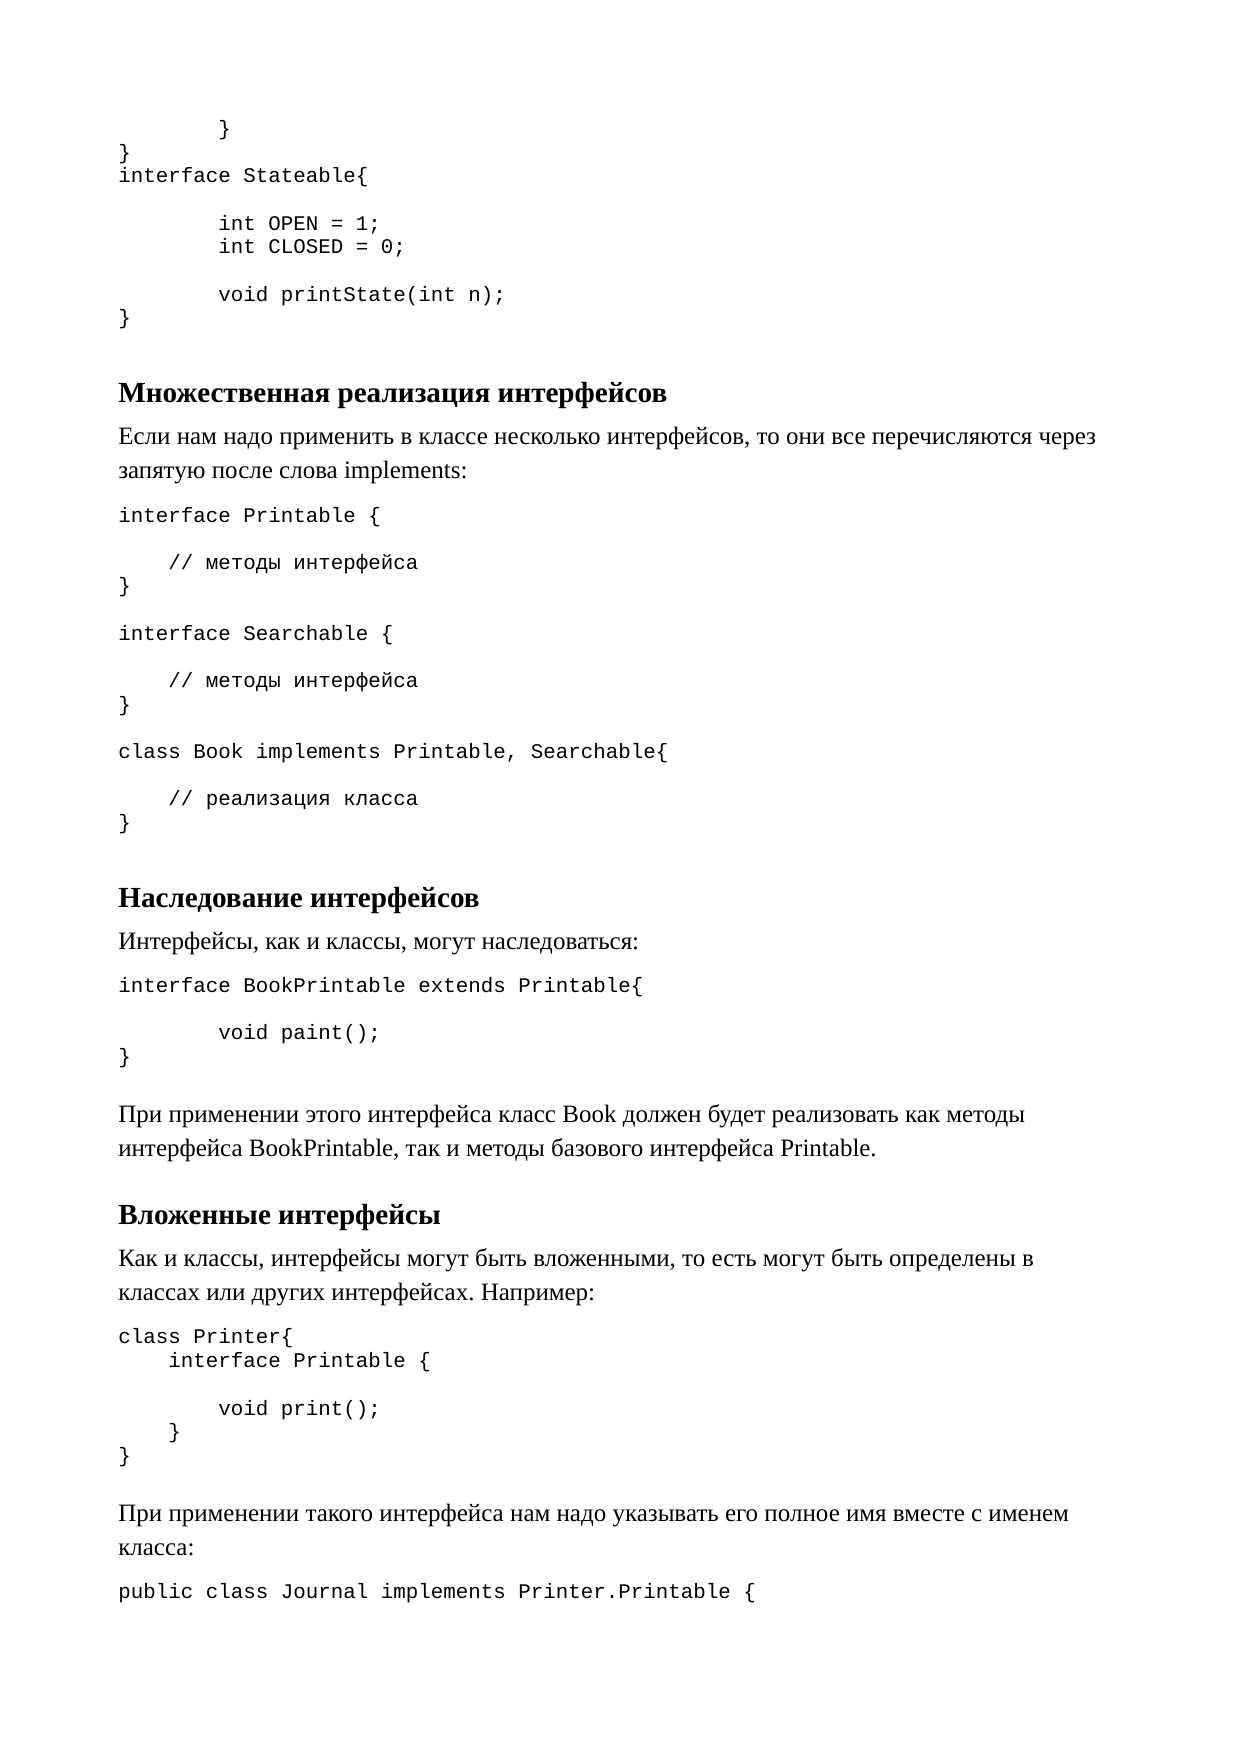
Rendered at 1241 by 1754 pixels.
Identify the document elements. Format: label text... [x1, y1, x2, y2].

text } [118, 694, 1122, 717]
text class Printer{ [118, 1327, 1122, 1350]
text int CLOSED = 0; [118, 236, 1122, 260]
text // методы интерфейса [118, 670, 1122, 694]
text } [118, 118, 1122, 142]
text interface Printable { [118, 1350, 1122, 1374]
text // методы интерфейса [118, 552, 1122, 576]
subtitle Наследование интерфейсов [118, 880, 1122, 913]
text } [118, 142, 1122, 165]
text void print(); [118, 1397, 1122, 1421]
text void paint(); [118, 1022, 1122, 1046]
text При применении этого интерфейса класс Book должен будет реализовать как методы интерфейса BookPrintable, так и методы базового интерфейса Printable. [118, 1099, 1122, 1162]
text Как и классы, интерфейсы могут быть вложенными, то есть могут быть определены в классах или других интерфейсах. Например: [118, 1243, 1122, 1306]
subtitle Множественная реализация интерфейсов [118, 375, 1122, 408]
text } [118, 1046, 1122, 1069]
text } [118, 307, 1122, 331]
text // реализация класса [118, 788, 1122, 812]
text int OPEN = 1; [118, 213, 1122, 236]
text Если нам надо применить в классе несколько интерфейсов, то они все перечисляются через запятую после слова implements: [118, 421, 1122, 484]
text interface Printable { [118, 504, 1122, 528]
text void printState(int n); [118, 284, 1122, 307]
text При применении такого интерфейса нам надо указывать его полное имя вместе с именем класса: [118, 1498, 1122, 1561]
text } [118, 812, 1122, 836]
text } [118, 1445, 1122, 1468]
text Интерфейсы, как и классы, могут наследоваться: [118, 926, 1122, 954]
text } [118, 1421, 1122, 1445]
text public class Journal implements Printer.Printable { [118, 1581, 1122, 1605]
text interface BookPrintable extends Printable{ [118, 975, 1122, 998]
text } [118, 576, 1122, 599]
subtitle Вложенные интерфейсы [118, 1197, 1122, 1231]
text interface Searchable { [118, 623, 1122, 646]
text interface Stateable{ [118, 165, 1122, 189]
text class Book implements Printable, Searchable{ [118, 741, 1122, 765]
